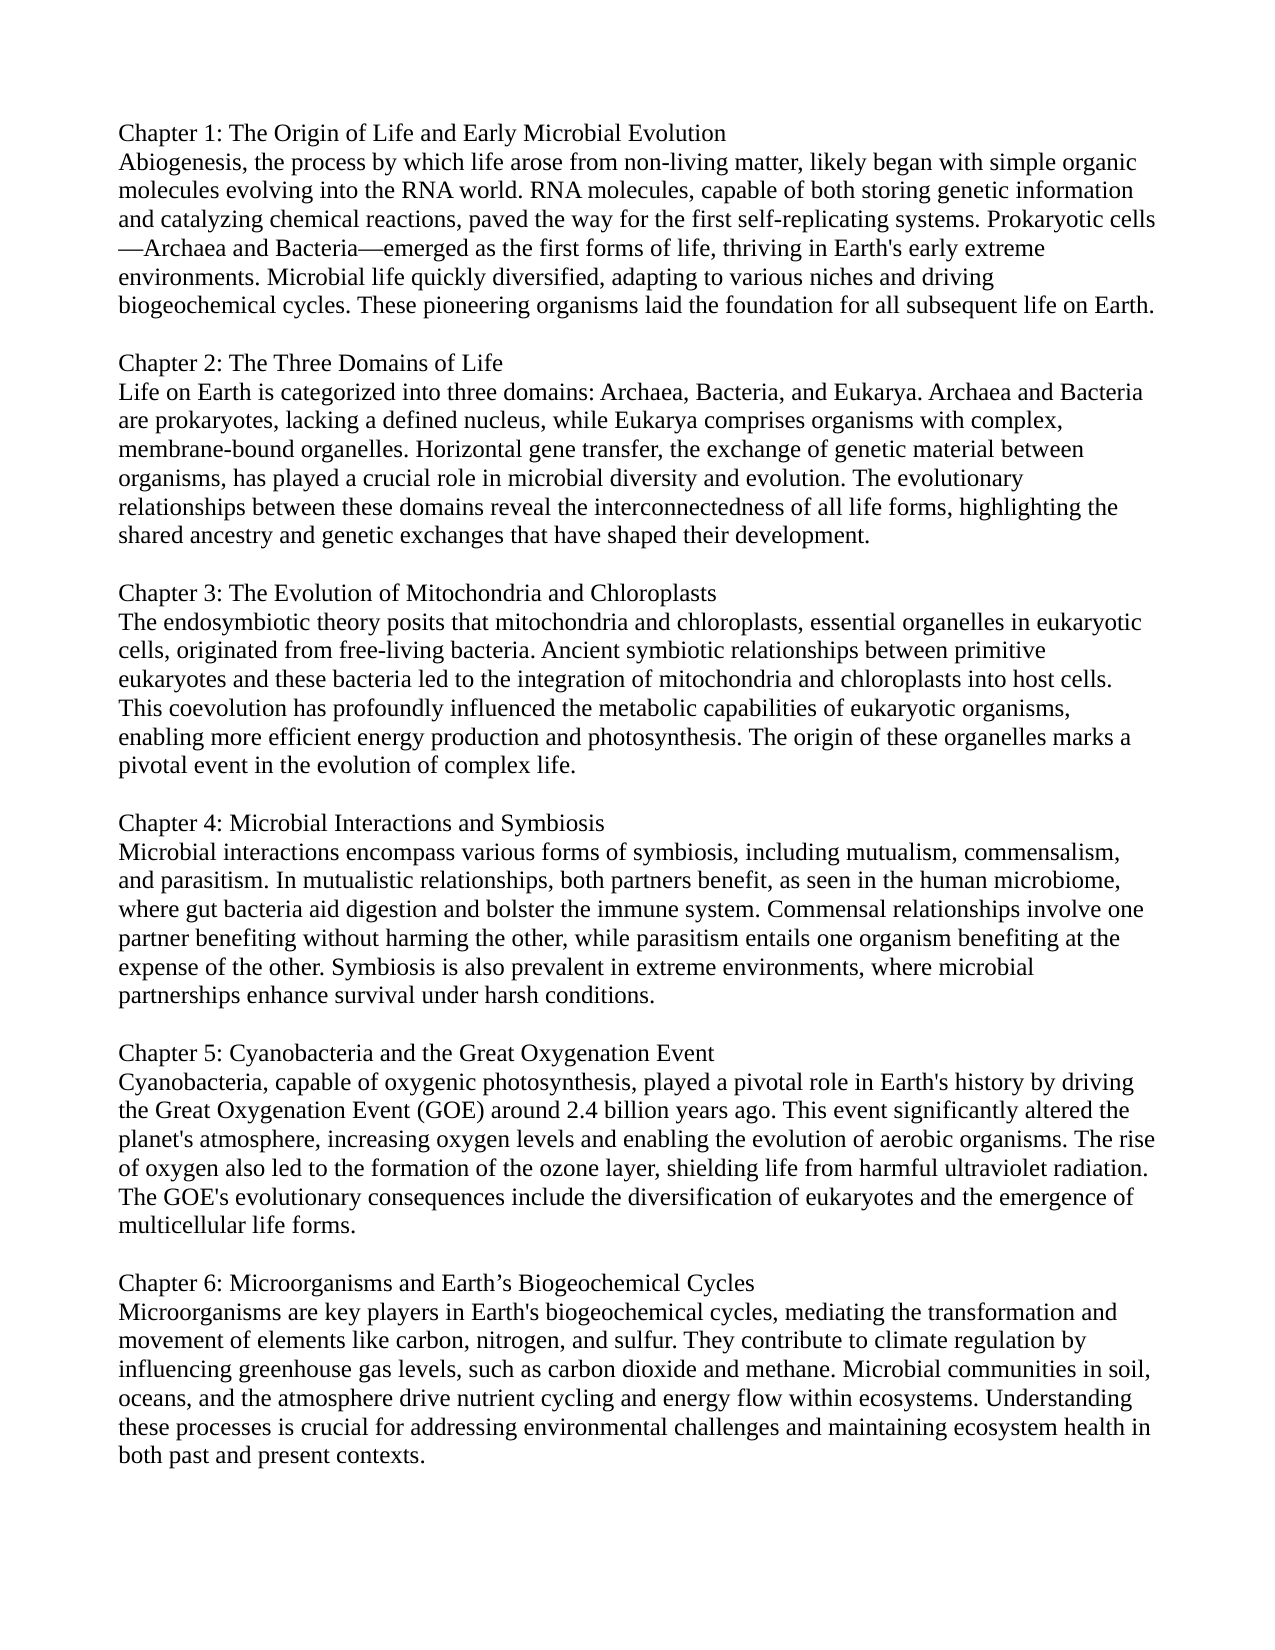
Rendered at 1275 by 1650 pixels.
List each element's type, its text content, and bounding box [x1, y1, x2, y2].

text Chapter 1: The Origin of Life and Early Microbial Evolution Abiogenesis, the process by which life arose from non-living matter, likely began with simple organic molecules evolving into the RNA world. RNA molecules, capable of both storing genetic information and catalyzing chemical reactions, paved the way for the first self-replicating systems. Prokaryotic cells—Archaea and Bacteria—emerged as the first forms of life, thriving in Earth's early extreme environments. Microbial life quickly diversified, adapting to various niches and driving biogeochemical cycles. These pioneering organisms laid the foundation for all subsequent life on Earth. Chapter 2: The Three Domains of Life Life on Earth is categorized into three domains: Archaea, Bacteria, and Eukarya. Archaea and Bacteria are prokaryotes, lacking a defined nucleus, while Eukarya comprises organisms with complex, membrane-bound organelles. Horizontal gene transfer, the exchange of genetic material between organisms, has played a crucial role in microbial diversity and evolution. The evolutionary relationships between these domains reveal the interconnectedness of all life forms, highlighting the shared ancestry and genetic exchanges that have shaped their development. Chapter 3: The Evolution of Mitochondria and Chloroplasts The endosymbiotic theory posits that mitochondria and chloroplasts, essential organelles in eukaryotic cells, originated from free-living bacteria. Ancient symbiotic relationships between primitive eukaryotes and these bacteria led to the integration of mitochondria and chloroplasts into host cells. This coevolution has profoundly influenced the metabolic capabilities of eukaryotic organisms, enabling more efficient energy production and photosynthesis. The origin of these organelles marks a pivotal event in the evolution of complex life. Chapter 4: Microbial Interactions and Symbiosis Microbial interactions encompass various forms of symbiosis, including mutualism, commensalism, and parasitism. In mutualistic relationships, both partners benefit, as seen in the human microbiome, where gut bacteria aid digestion and bolster the immune system. Commensal relationships involve one partner benefiting without harming the other, while parasitism entails one organism benefiting at the expense of the other. Symbiosis is also prevalent in extreme environments, where microbial partnerships enhance survival under harsh conditions. Chapter 5: Cyanobacteria and the Great Oxygenation Event Cyanobacteria, capable of oxygenic photosynthesis, played a pivotal role in Earth's history by driving the Great Oxygenation Event (GOE) around 2.4 billion years ago. This event significantly altered the planet's atmosphere, increasing oxygen levels and enabling the evolution of aerobic organisms. The rise of oxygen also led to the formation of the ozone layer, shielding life from harmful ultraviolet radiation. The GOE's evolutionary consequences include the diversification of eukaryotes and the emergence of multicellular life forms. Chapter 6: Microorganisms and Earth’s Biogeochemical Cycles Microorganisms are key players in Earth's biogeochemical cycles, mediating the transformation and movement of elements like carbon, nitrogen, and sulfur. They contribute to climate regulation by influencing greenhouse gas levels, such as carbon dioxide and methane. Microbial communities in soil, oceans, and the atmosphere drive nutrient cycling and energy flow within ecosystems. Understanding these processes is crucial for addressing environmental challenges and maintaining ecosystem health in both past and present contexts. [118, 118, 1157, 1498]
